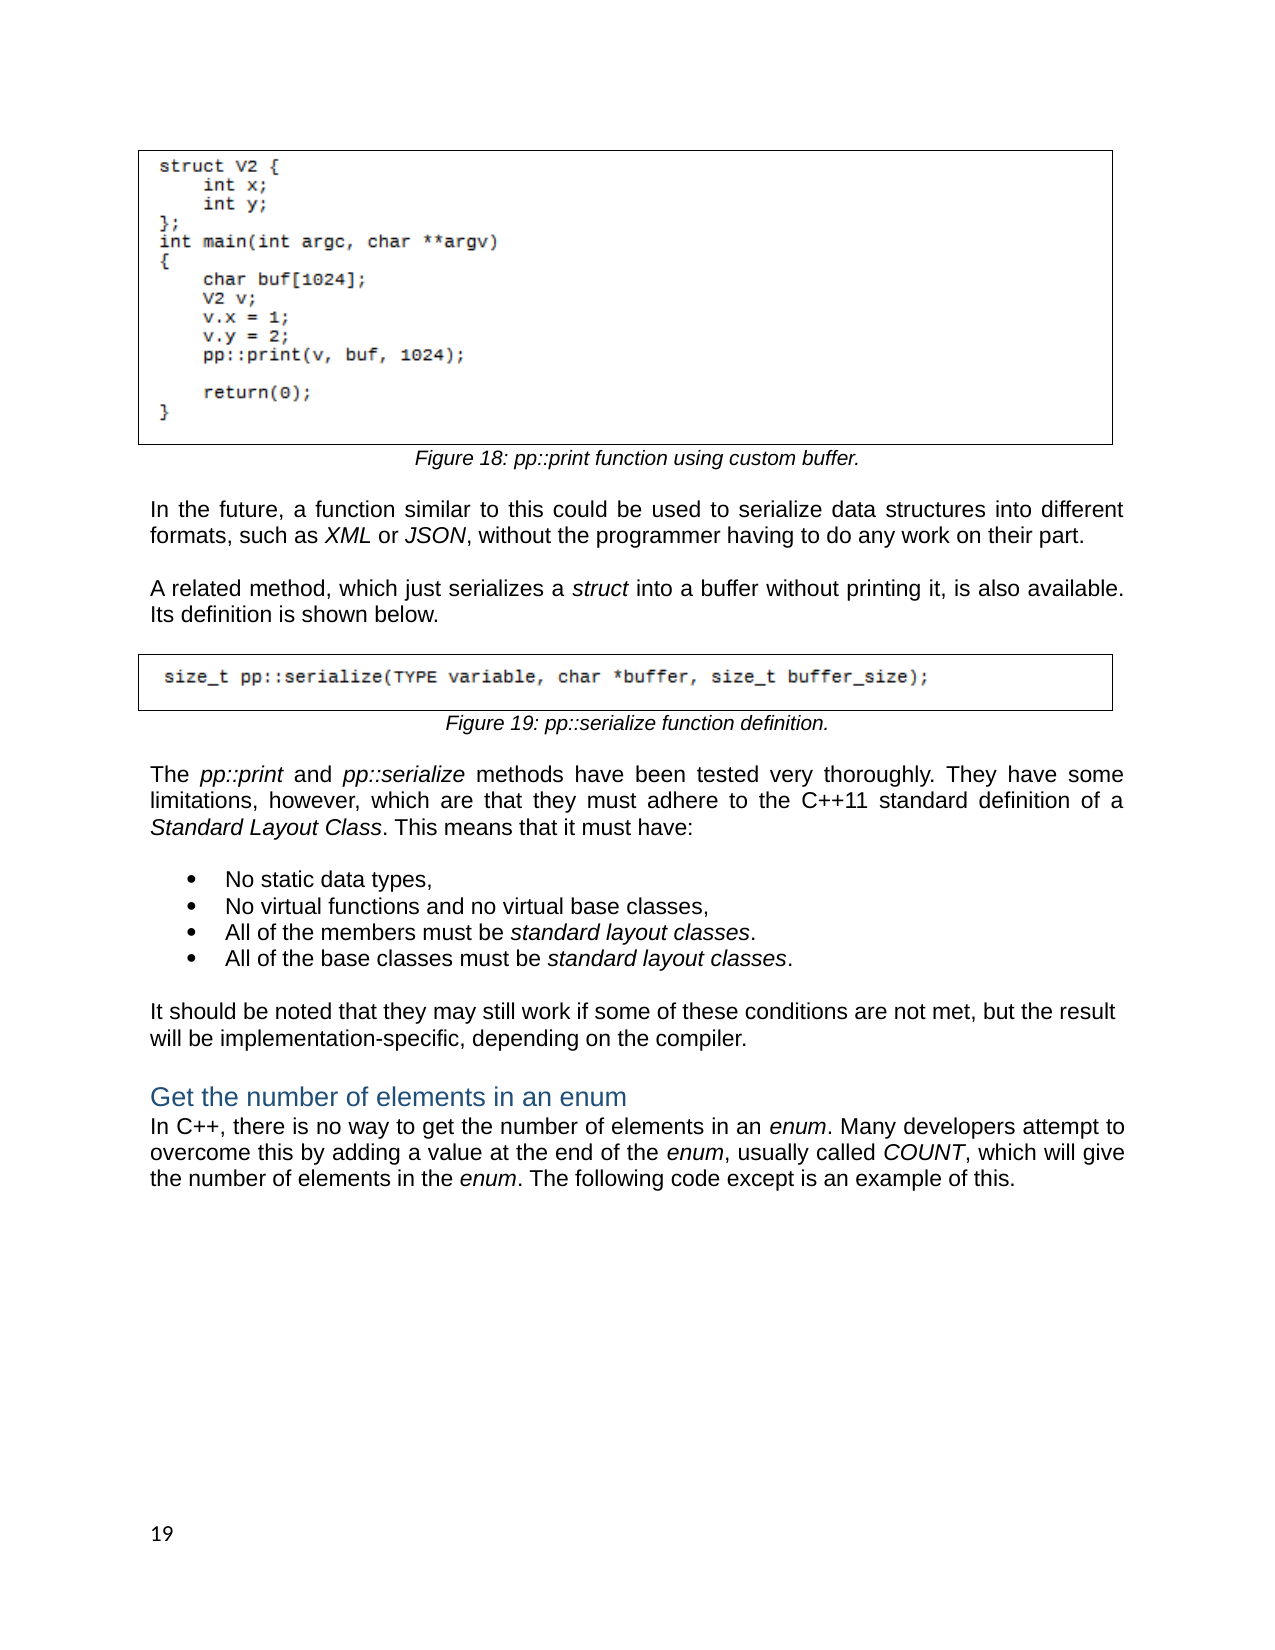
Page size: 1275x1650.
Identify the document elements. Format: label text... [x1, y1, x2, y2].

text Figure 19: pp::serialize function definition. [150, 711, 1125, 734]
text It should be noted that they may still work if some of these conditions are not met, but the result will be implementation-specific, depending on the compiler. [150, 998, 1125, 1051]
list No virtual functions and no virtual base classes, [187, 893, 1125, 919]
subtitle Get the number of elements in an enum [150, 1081, 1125, 1113]
table_header [966, 655, 1112, 709]
table_header [139, 151, 1112, 444]
table_header [139, 655, 150, 709]
list No static data types, [187, 866, 1125, 893]
picture [150, 655, 966, 710]
list All of the base classes must be standard layout classes. [187, 945, 1125, 972]
picture [150, 151, 518, 433]
text In C++, there is no way to get the number of elements in an enum. Many developers attempt to overcome this by adding a value at the end of the enum, usually called COUNT, which will give the number of elements in the enum. The following code except is an example of this. [150, 1113, 1125, 1192]
text A related method, which just serializes a struct into a buffer without printing it, is also available. Its definition is shown below. [150, 575, 1125, 627]
text In the future, a function similar to this could be used to serialize data structures into different formats, such as XML or JSON, without the programmer having to do any work on their part. [150, 496, 1125, 548]
text Figure 18: pp::print function using custom buffer. [150, 445, 1125, 469]
list All of the members must be standard layout classes. [187, 919, 1125, 945]
text The pp::print and pp::serialize methods have been tested very thoroughly. They have some limitations, however, which are that they must adhere to the C++11 standard definition of a Standard Layout Class. This means that it must have: [150, 761, 1125, 840]
